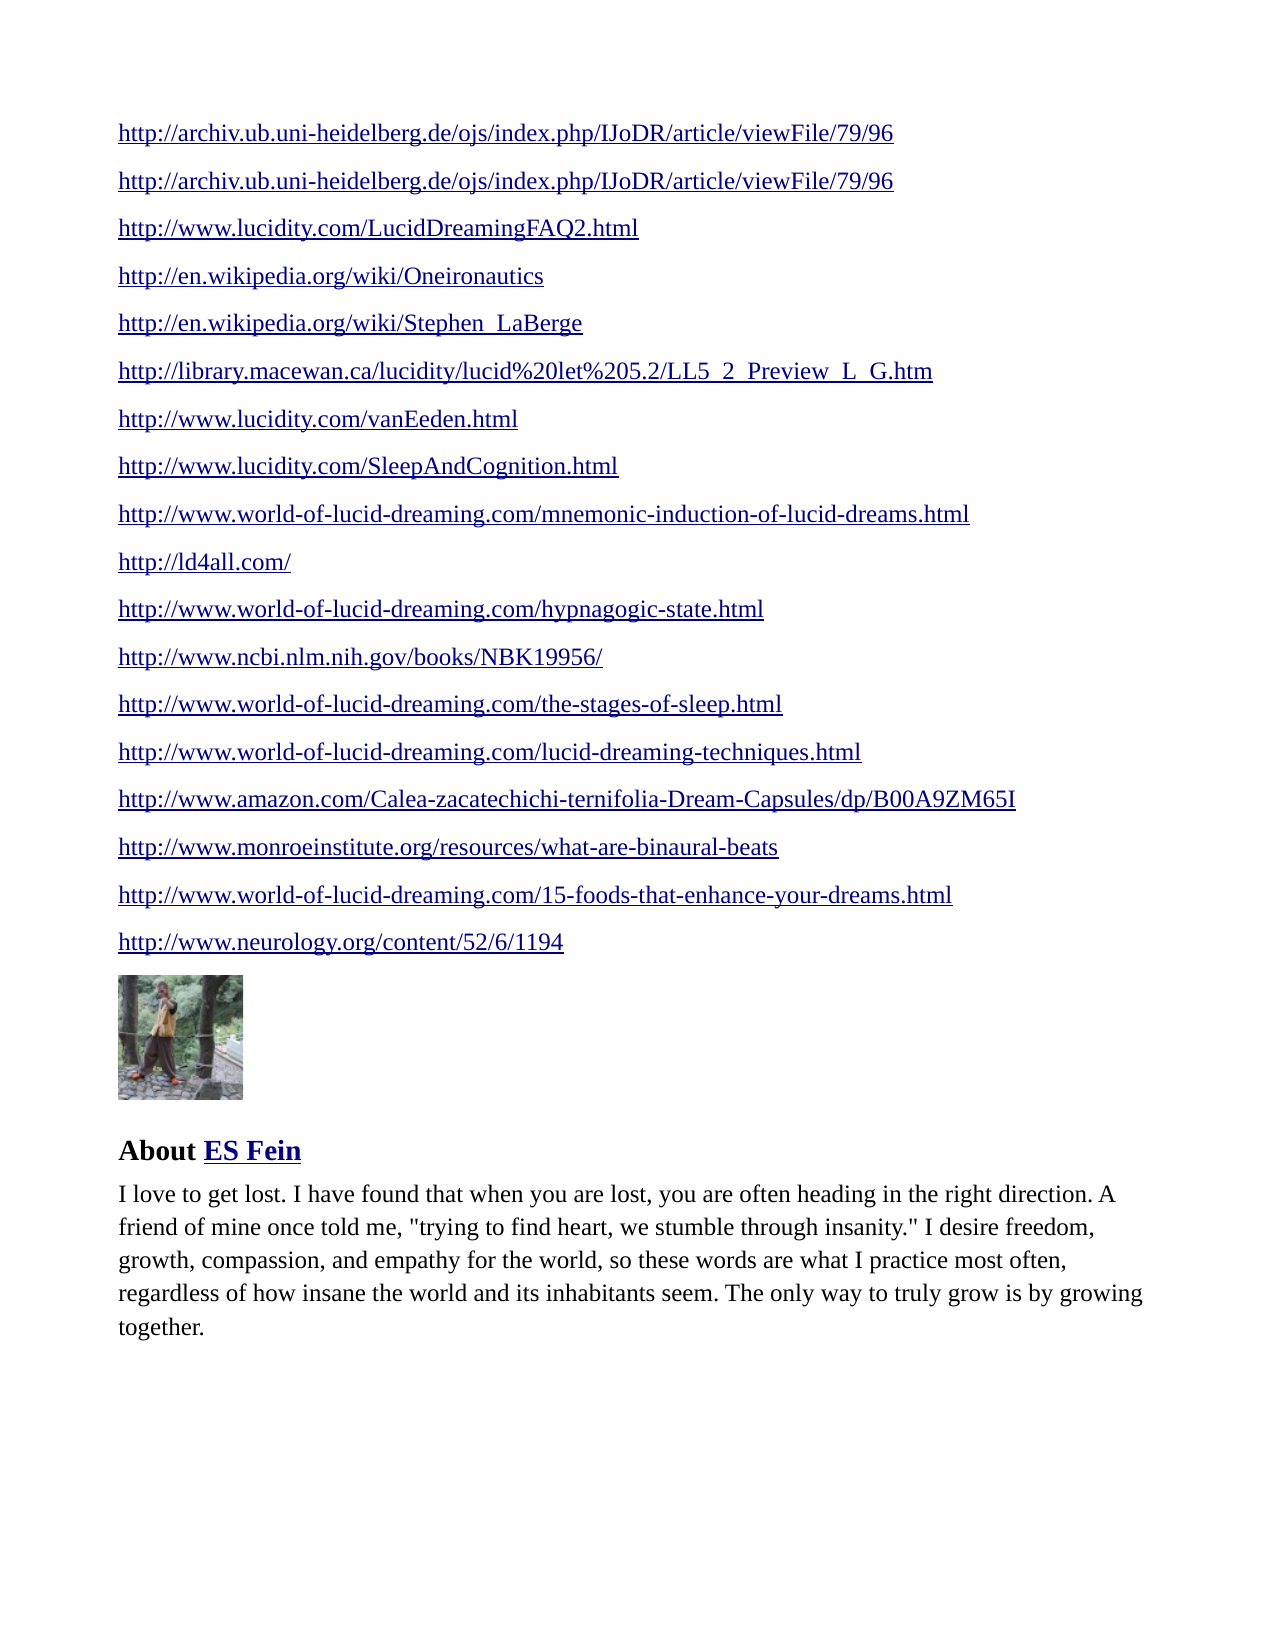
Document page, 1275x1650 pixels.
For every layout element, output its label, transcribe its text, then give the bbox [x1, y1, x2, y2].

text http://en.wikipedia.org/wiki/Stephen_LaBerge [118, 308, 1157, 337]
subtitle About ES Fein [118, 1133, 1157, 1167]
text http://en.wikipedia.org/wiki/Oneironautics [118, 261, 1157, 290]
text I love to get lost. I have found that when you are lost, you are often heading in the right direction. A friend of mine once told me, "trying to find heart, we stumble through insanity." I desire freedom, growth, compassion, and empathy for the world, so these words are what I practice most often, regardless of how insane the world and its inhabitants seem. The only way to truly grow is by growing together. [118, 1179, 1157, 1340]
text http://www.lucidity.com/vanEeden.html [118, 404, 1157, 432]
text http://library.macewan.ca/lucidity/lucid%20let%205.2/LL5_2_Preview_L_G.htm [118, 356, 1157, 385]
text http://www.amazon.com/Calea-zacatechichi-ternifolia-Dream-Capsules/dp/B00A9ZM65I [118, 784, 1157, 813]
text http://www.world-of-lucid-dreaming.com/15-foods-that-enhance-your-dreams.html [118, 880, 1157, 908]
text http://www.neurology.org/content/52/6/1194 [118, 927, 1157, 956]
text http://www.lucidity.com/SleepAndCognition.html [118, 451, 1157, 480]
text http://www.ncbi.nlm.nih.gov/books/NBK19956/ [118, 642, 1157, 671]
text http://www.world-of-lucid-dreaming.com/the-stages-of-sleep.html [118, 689, 1157, 718]
text http://archiv.ub.uni-heidelberg.de/ojs/index.php/IJoDR/article/viewFile/79/96 [118, 118, 1157, 147]
text http://www.world-of-lucid-dreaming.com/mnemonic-induction-of-lucid-dreams.html [118, 499, 1157, 528]
text http://archiv.ub.uni-heidelberg.de/ojs/index.php/IJoDR/article/viewFile/79/96 [118, 166, 1157, 194]
text http://www.world-of-lucid-dreaming.com/lucid-dreaming-techniques.html [118, 737, 1157, 766]
picture [118, 975, 244, 1100]
text http://ld4all.com/ [118, 547, 1157, 575]
text http://www.world-of-lucid-dreaming.com/hypnagogic-state.html [118, 594, 1157, 623]
text http://www.monroeinstitute.org/resources/what-are-binaural-beats [118, 832, 1157, 861]
text http://www.lucidity.com/LucidDreamingFAQ2.html [118, 213, 1157, 242]
